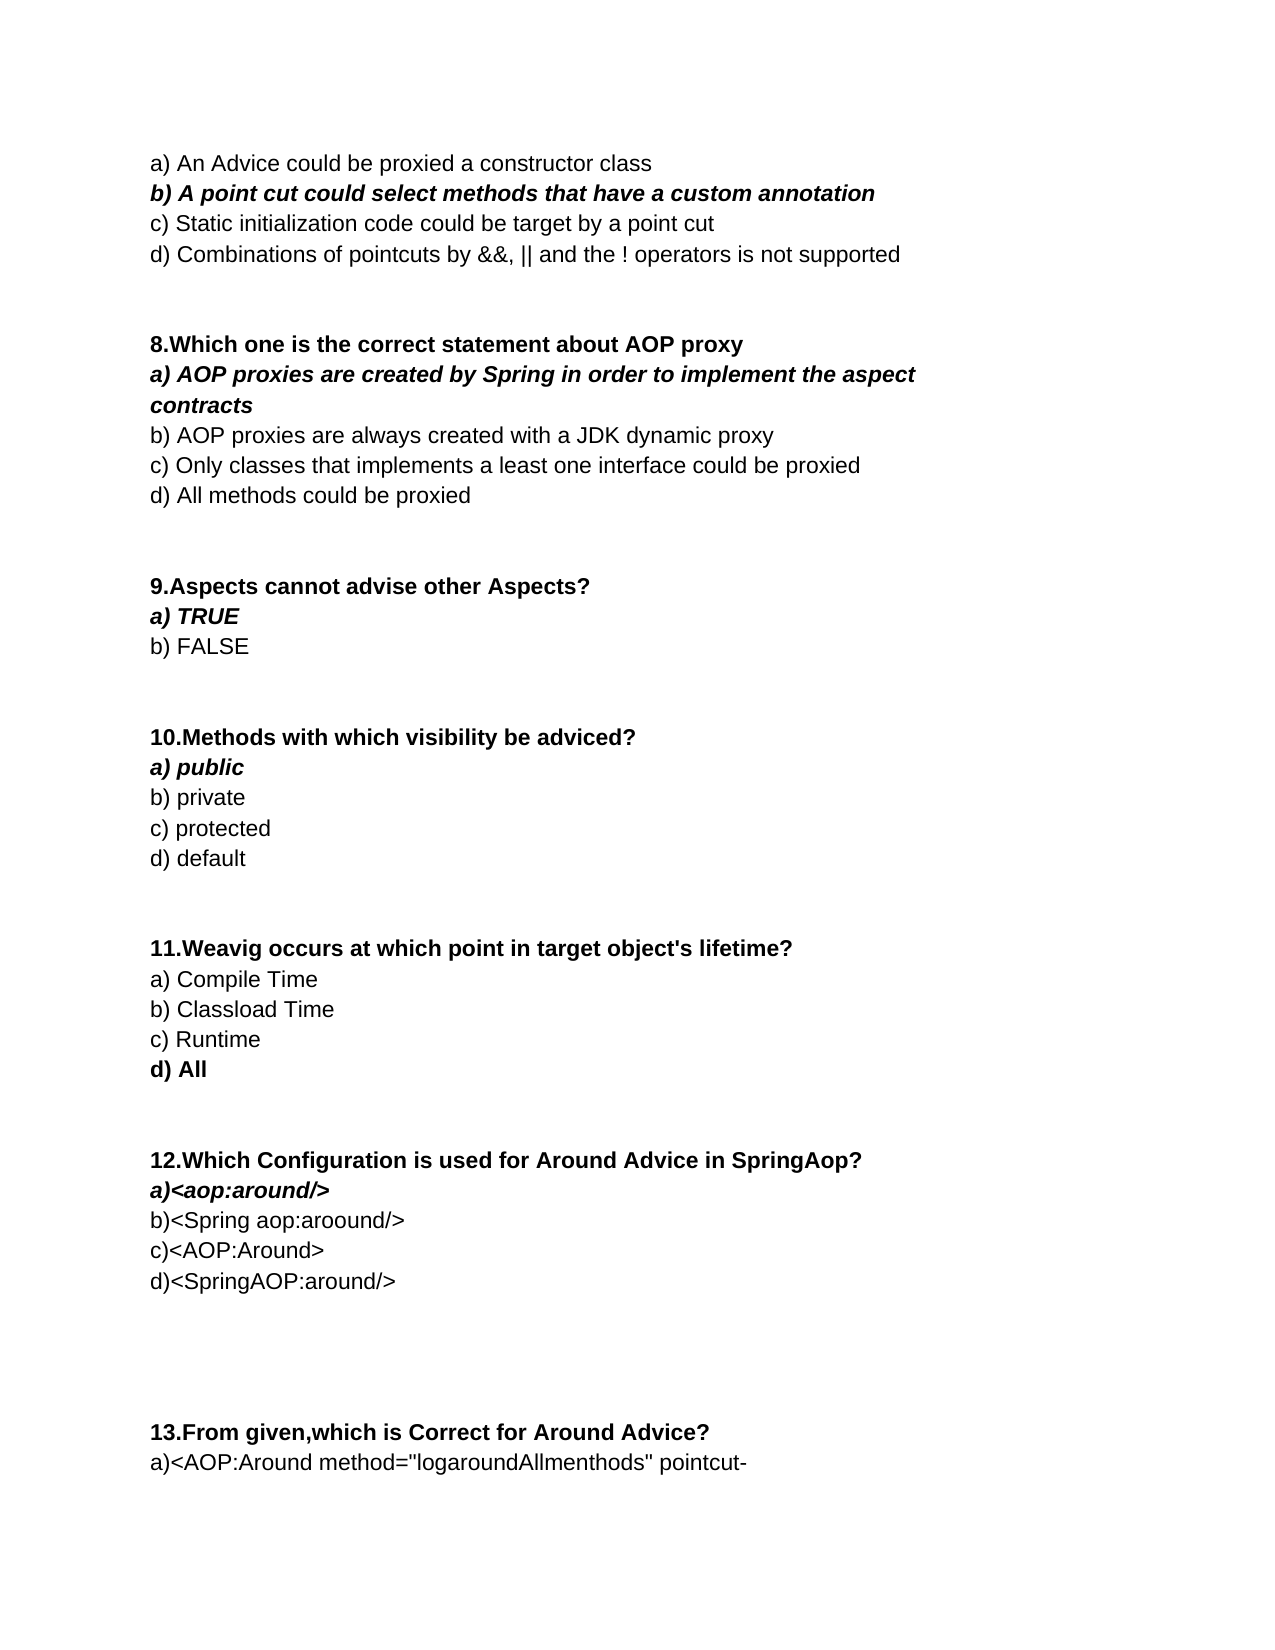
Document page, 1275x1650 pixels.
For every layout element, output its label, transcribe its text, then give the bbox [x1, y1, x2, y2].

text b) A point cut could select methods that have a custom annotation [150, 180, 1125, 207]
text c) Only classes that implements a least one interface could be proxied [150, 452, 1125, 478]
text a) public [150, 754, 1125, 781]
text c) Static initialization code could be target by a point cut [150, 210, 1125, 237]
text 12.Which Configuration is used for Around Advice in SpringAop? [150, 1147, 1125, 1173]
text b) Classload Time [150, 996, 1125, 1022]
text a) TRUE [150, 603, 1125, 629]
text d) Combinations of pointcuts by &&, || and the ! operators is not supported [150, 241, 1125, 267]
text contracts [150, 392, 1125, 418]
text a)<aop:around/> [150, 1177, 1125, 1203]
text a)<AOP:Around method="logaroundAllmenthods" pointcut- [150, 1449, 1125, 1475]
text c) Runtime [150, 1026, 1125, 1052]
text 10.Methods with which visibility be adviced? [150, 724, 1125, 750]
text a) AOP proxies are created by Spring in order to implement the aspect [150, 361, 1125, 388]
text d) All methods could be proxied [150, 482, 1125, 509]
text b) private [150, 784, 1125, 811]
text 9.Aspects cannot advise other Aspects? [150, 573, 1125, 599]
text 8.Which one is the correct statement about AOP proxy [150, 331, 1125, 358]
text 13.From given,which is Correct for Around Advice? [150, 1419, 1125, 1445]
text d) default [150, 845, 1125, 871]
text c) protected [150, 814, 1125, 841]
text b) AOP proxies are always created with a JDK dynamic proxy [150, 422, 1125, 448]
text a) Compile Time [150, 966, 1125, 992]
text d)<SpringAOP:around/> [150, 1268, 1125, 1294]
text d) All [150, 1056, 1125, 1083]
text 11.Weavig occurs at which point in target object's lifetime? [150, 935, 1125, 962]
text b) FALSE [150, 633, 1125, 660]
text b)<Spring aop:aroound/> [150, 1207, 1125, 1234]
text c)<AOP:Around> [150, 1237, 1125, 1264]
text a) An Advice could be proxied a constructor class [150, 150, 1125, 176]
